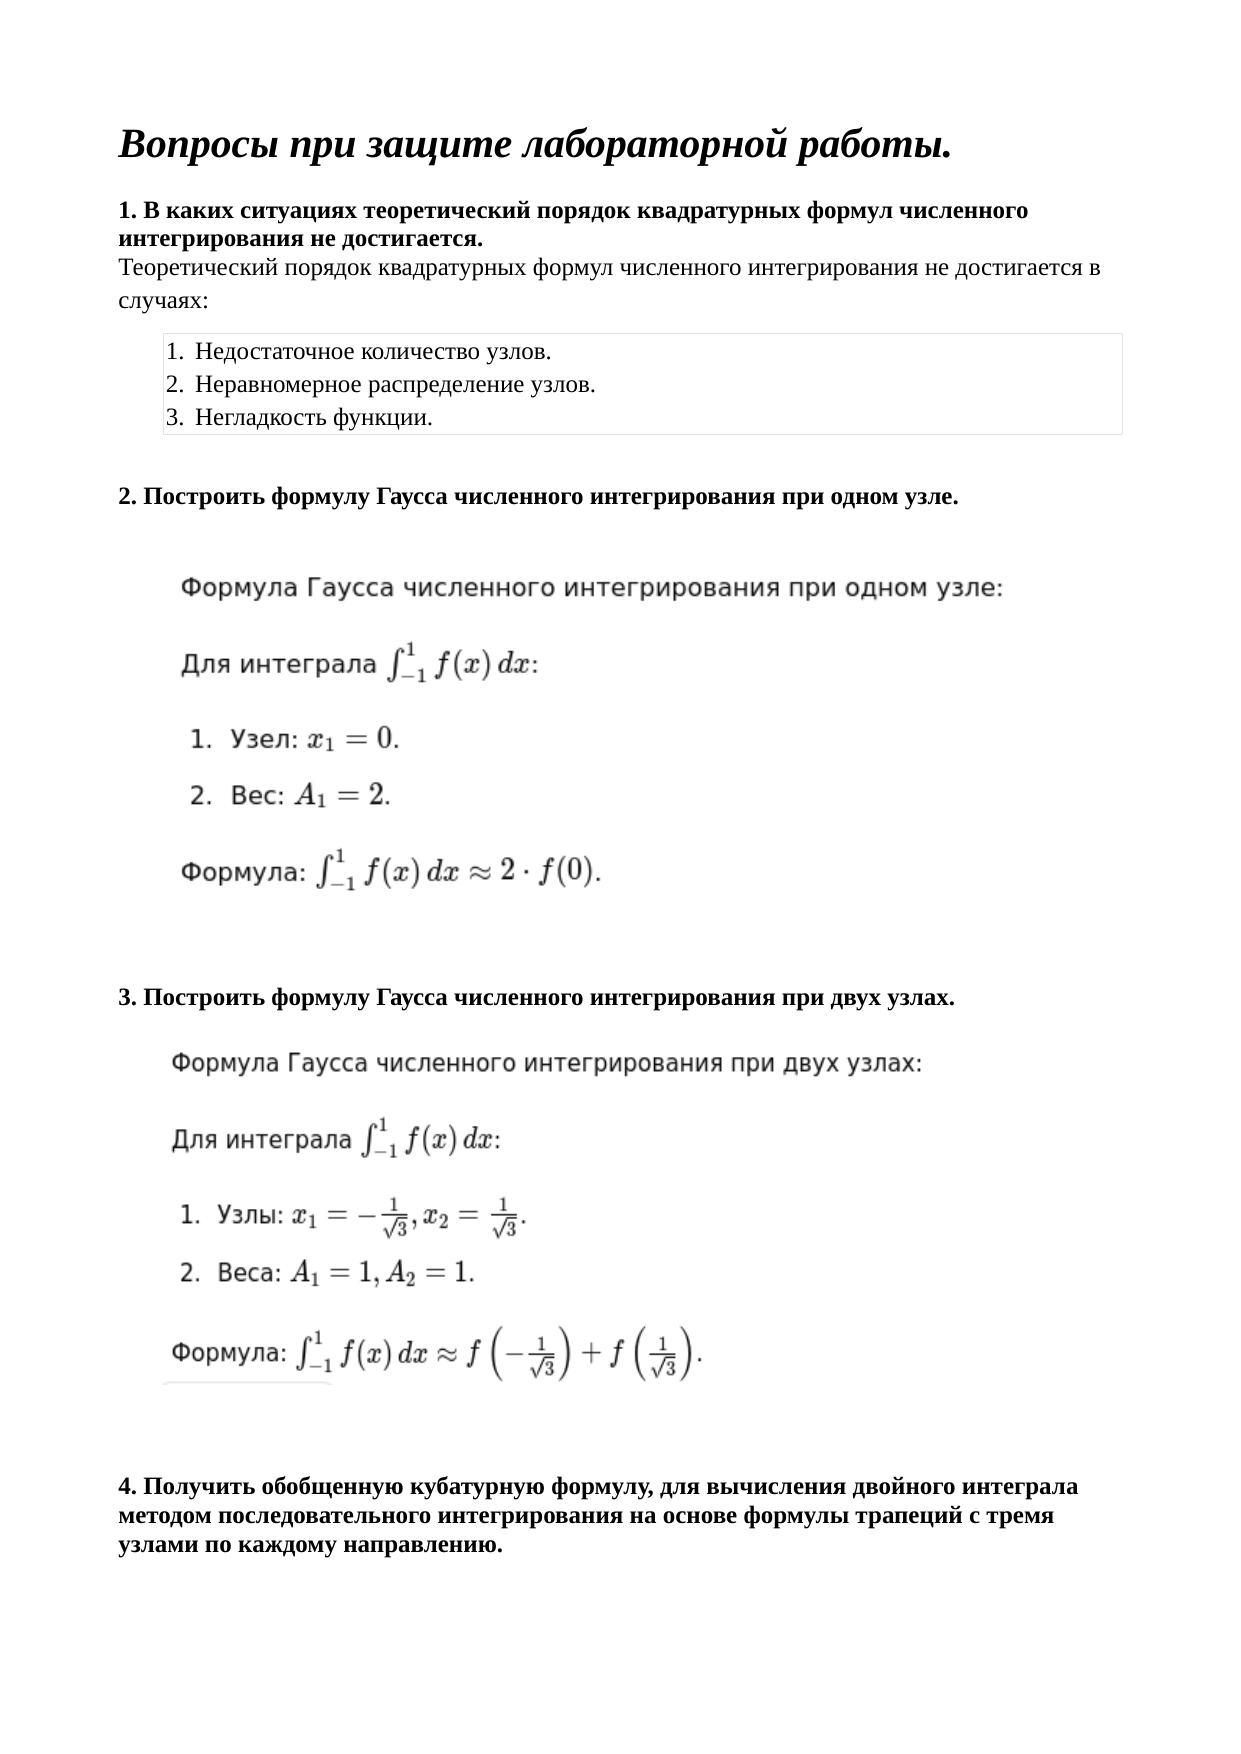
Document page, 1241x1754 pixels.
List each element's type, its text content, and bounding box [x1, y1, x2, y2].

text методом последовательного интегрирования на основе формулы трапеций с тремя узлами по каждому направлению. [118, 1500, 1122, 1557]
text Теоретический порядок квадратурных формул численного интегрирования не достигается в случаях: [118, 252, 1122, 314]
text Вопросы при защите лабораторной работы. [118, 118, 1122, 166]
text 3. Построить формулу Гаусса численного интегрирования при двух узлах. [118, 982, 1122, 1011]
list Негладкость функции. [164, 399, 1122, 434]
text 1. В каких ситуациях теоретический порядок квадратурных формул численного [118, 195, 1122, 223]
text 2. Построить формулу Гаусса численного интегрирования при одном узле. [118, 481, 1122, 510]
text интегрирования не достигается. [118, 223, 1122, 252]
list Неравномерное распределение узлов. [164, 366, 1122, 398]
picture [160, 1031, 942, 1385]
text 4. Получить обобщенную кубатурную формулу, для вычисления двойного интеграла [118, 1471, 1122, 1500]
list Недостаточное количество узлов. [164, 334, 1122, 365]
picture [173, 526, 1026, 925]
